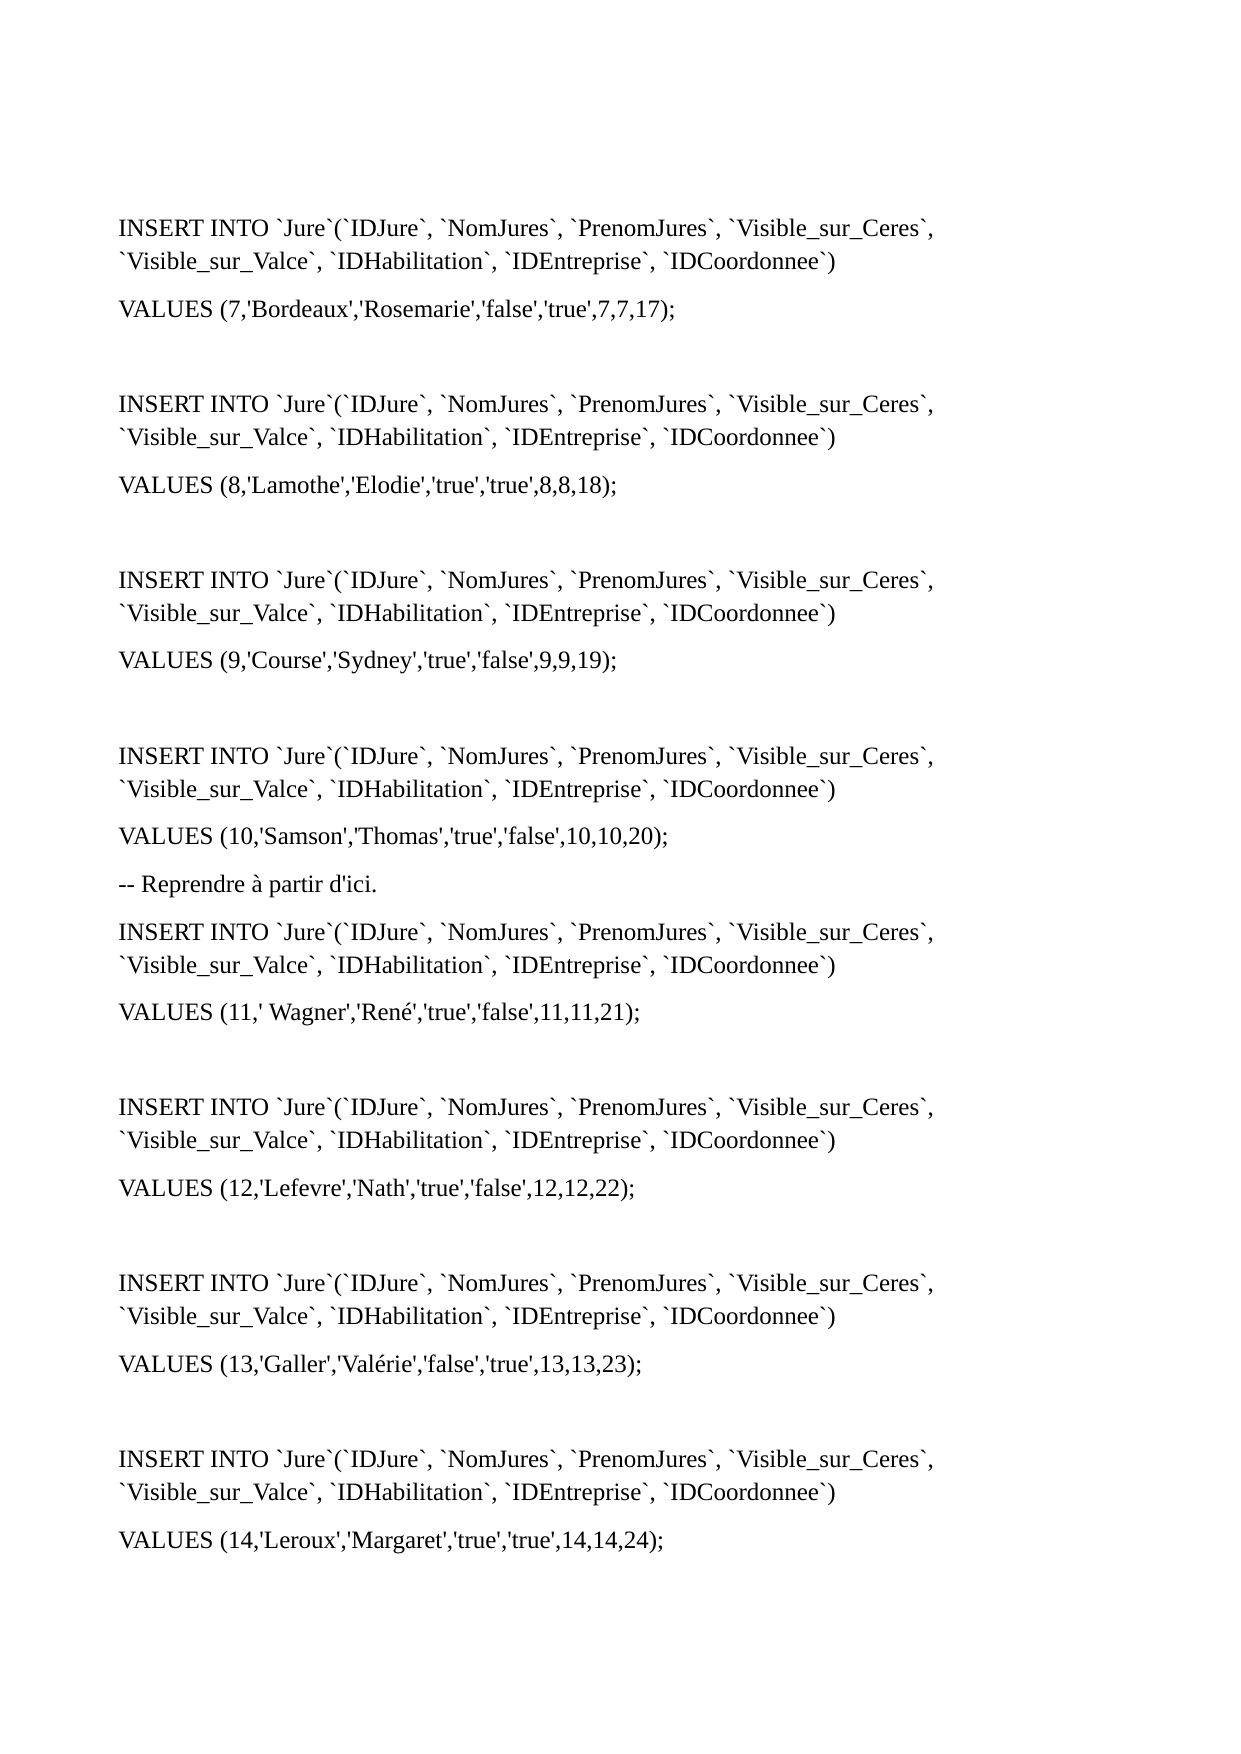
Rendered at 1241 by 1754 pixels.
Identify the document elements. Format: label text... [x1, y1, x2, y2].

text -- Reprendre à partir d'ici. [118, 869, 1122, 898]
text VALUES (9,'Course','Sydney','true','false',9,9,19); [118, 646, 1122, 674]
text VALUES (14,'Leroux','Margaret','true','true',14,14,24); [118, 1525, 1122, 1553]
text INSERT INTO `Jure`(`IDJure`, `NomJures`, `PrenomJures`, `Visible_sur_Ceres`, `Visible_sur_Valce`, `IDHabilitation`, `IDEntreprise`, `IDCoordonnee`) [118, 213, 1122, 275]
text VALUES (8,'Lamothe','Elodie','true','true',8,8,18); [118, 470, 1122, 498]
text INSERT INTO `Jure`(`IDJure`, `NomJures`, `PrenomJures`, `Visible_sur_Ceres`, `Visible_sur_Valce`, `IDHabilitation`, `IDEntreprise`, `IDCoordonnee`) [118, 917, 1122, 978]
text INSERT INTO `Jure`(`IDJure`, `NomJures`, `PrenomJures`, `Visible_sur_Ceres`, `Visible_sur_Valce`, `IDHabilitation`, `IDEntreprise`, `IDCoordonnee`) [118, 565, 1122, 627]
text INSERT INTO `Jure`(`IDJure`, `NomJures`, `PrenomJures`, `Visible_sur_Ceres`, `Visible_sur_Valce`, `IDHabilitation`, `IDEntreprise`, `IDCoordonnee`) [118, 389, 1122, 451]
text INSERT INTO `Jure`(`IDJure`, `NomJures`, `PrenomJures`, `Visible_sur_Ceres`, `Visible_sur_Valce`, `IDHabilitation`, `IDEntreprise`, `IDCoordonnee`) [118, 741, 1122, 803]
text VALUES (12,'Lefevre','Nath','true','false',12,12,22); [118, 1173, 1122, 1202]
text INSERT INTO `Jure`(`IDJure`, `NomJures`, `PrenomJures`, `Visible_sur_Ceres`, `Visible_sur_Valce`, `IDHabilitation`, `IDEntreprise`, `IDCoordonnee`) [118, 1444, 1122, 1506]
text VALUES (11,' Wagner','René','true','false',11,11,21); [118, 997, 1122, 1026]
text VALUES (13,'Galler','Valérie','false','true',13,13,23); [118, 1349, 1122, 1378]
text INSERT INTO `Jure`(`IDJure`, `NomJures`, `PrenomJures`, `Visible_sur_Ceres`, `Visible_sur_Valce`, `IDHabilitation`, `IDEntreprise`, `IDCoordonnee`) [118, 1092, 1122, 1154]
text VALUES (10,'Samson','Thomas','true','false',10,10,20); [118, 821, 1122, 850]
text VALUES (7,'Bordeaux','Rosemarie','false','true',7,7,17); [118, 294, 1122, 323]
text INSERT INTO `Jure`(`IDJure`, `NomJures`, `PrenomJures`, `Visible_sur_Ceres`, `Visible_sur_Valce`, `IDHabilitation`, `IDEntreprise`, `IDCoordonnee`) [118, 1268, 1122, 1330]
